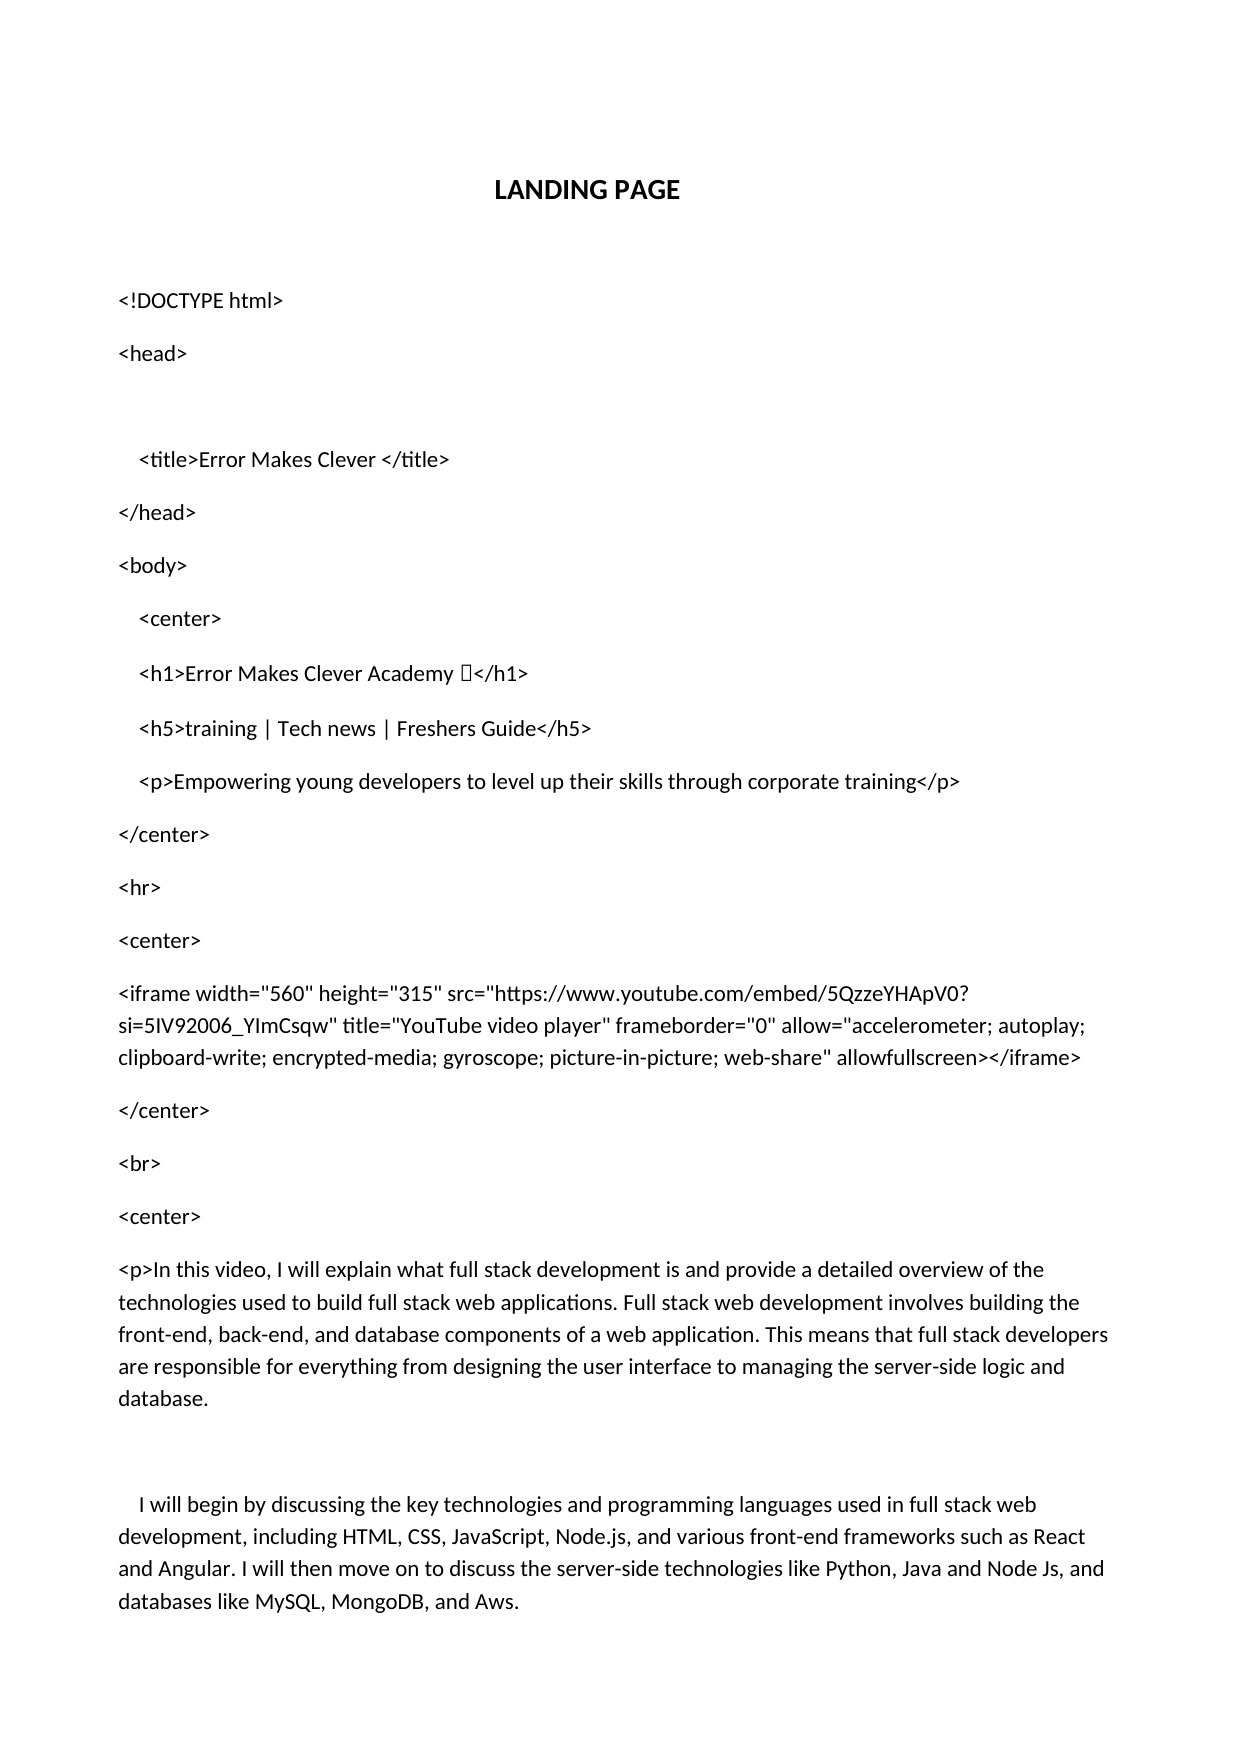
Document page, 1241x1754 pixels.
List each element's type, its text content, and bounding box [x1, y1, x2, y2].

text <center> [118, 926, 1122, 954]
text <h5>training | Tech news | Freshers Guide</h5> [118, 714, 1122, 742]
text <body> [118, 551, 1122, 579]
text </head> [118, 498, 1122, 526]
text <center> [118, 1202, 1122, 1230]
text <p>Empowering young developers to level up their skills through corporate training</p> [118, 767, 1122, 795]
text </center> [118, 820, 1122, 848]
text </center> [118, 1096, 1122, 1124]
text <head> [118, 339, 1122, 367]
text I will begin by discussing the key technologies and programming languages used in full stack web development, including HTML, CSS, JavaScript, Node.js, and various front-end frameworks such as React and Angular. I will then move on to discuss the server-side technologies like Python, Java and Node Js, and databases like MySQL, MongoDB, and Aws. [118, 1490, 1122, 1615]
text <p>In this video, I will explain what full stack development is and provide a detailed overview of the technologies used to build full stack web applications. Full stack web development involves building the front-end, back-end, and database components of a web application. This means that full stack developers are responsible for everything from designing the user interface to managing the server-side logic and database. [118, 1255, 1122, 1412]
text <br> [118, 1149, 1122, 1177]
text <hr> [118, 873, 1122, 901]
text <h1>Error Makes Clever Academy 🚀</h1> [118, 657, 1122, 688]
text LANDING PAGE [369, 171, 1122, 207]
text <iframe width="560" height="315" src="https://www.youtube.com/embed/5QzzeYHApV0?si=5IV92006_YImCsqw" title="YouTube video player" frameborder="0" allow="accelerometer; autoplay; clipboard-write; encrypted-media; gyroscope; picture-in-picture; web-share" allowfullscreen></iframe> [118, 979, 1122, 1071]
text <title>Error Makes Clever </title> [118, 445, 1122, 473]
text <!DOCTYPE html> [118, 286, 1122, 314]
text <center> [118, 604, 1122, 632]
